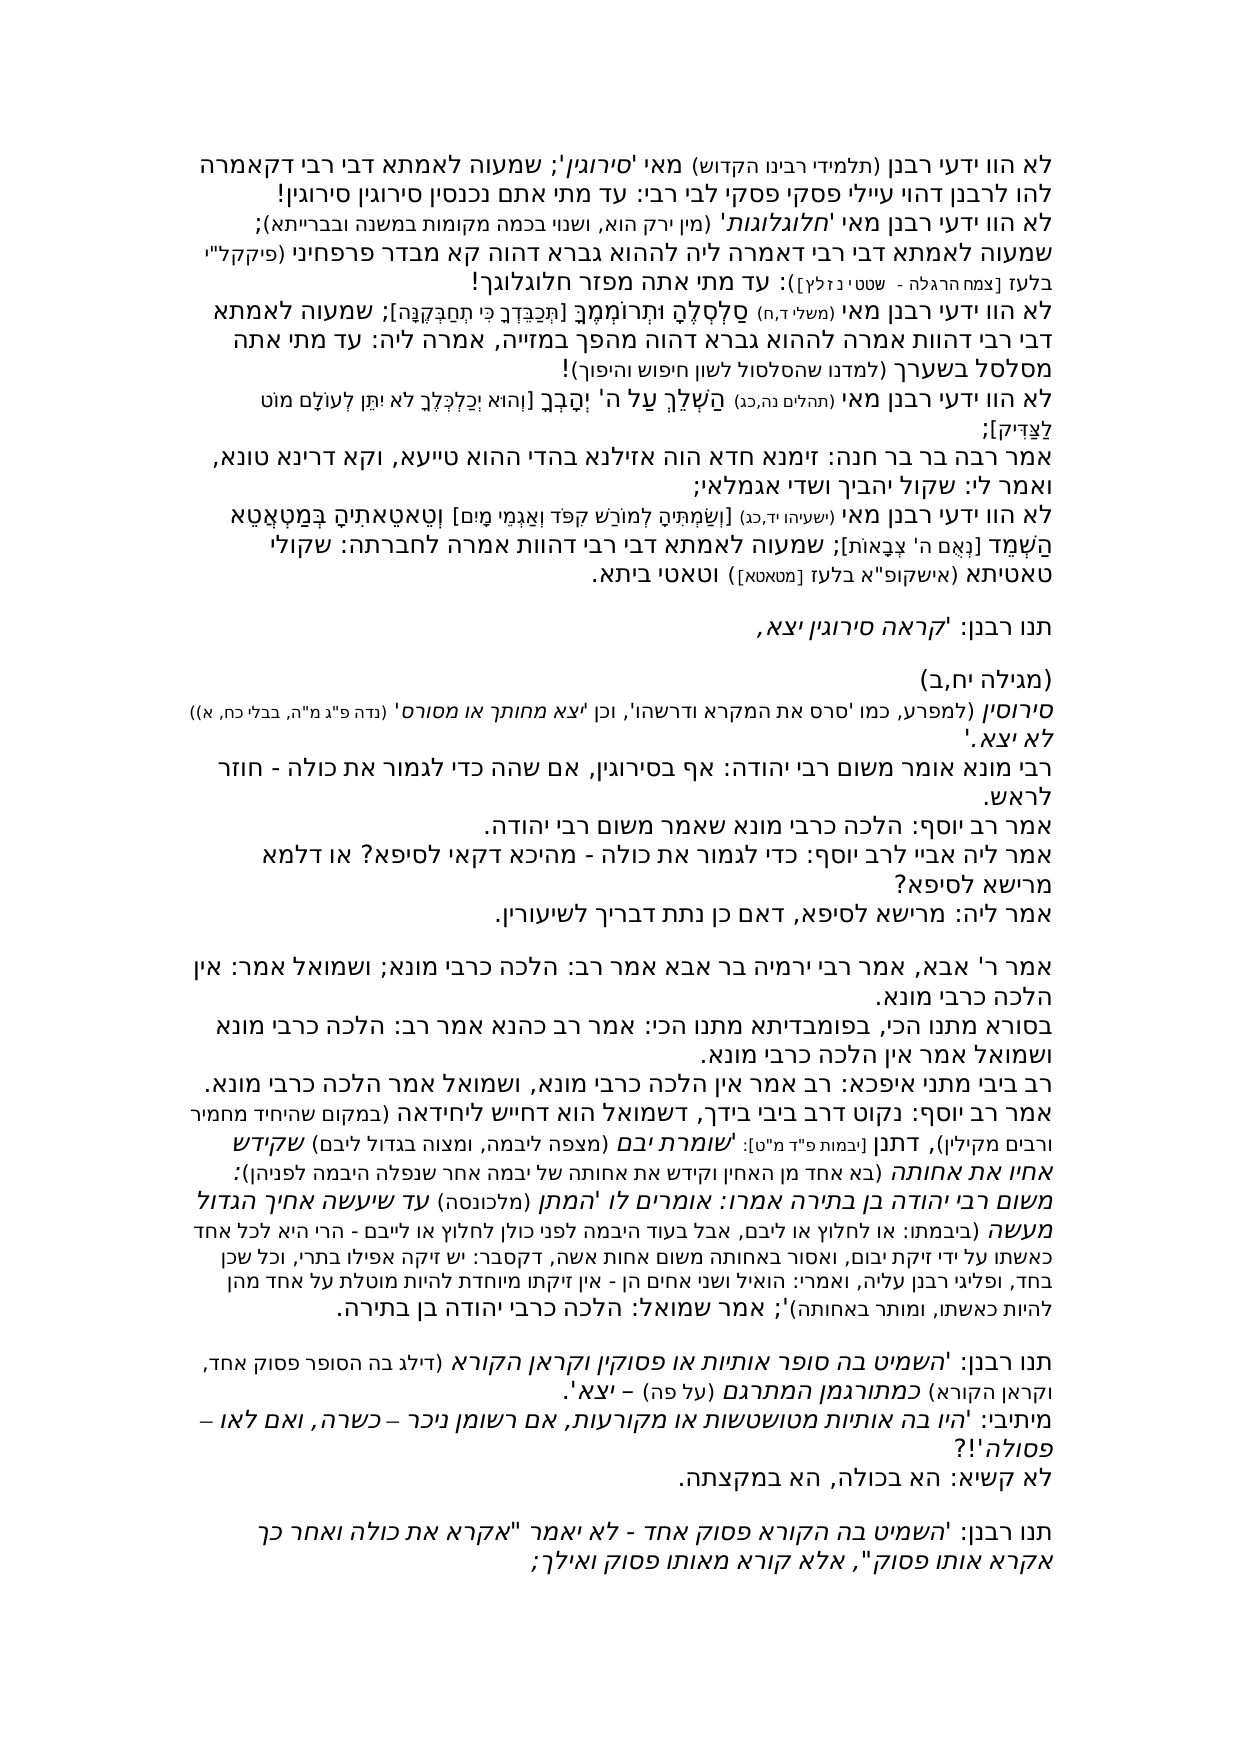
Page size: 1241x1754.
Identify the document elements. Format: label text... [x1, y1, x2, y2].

text לא קשיא: הא בכולה, הא במקצתה. [187, 1464, 1053, 1493]
text רבי מונא אומר משום רבי יהודה: אף בסירוגין, אם שהה כדי לגמור את כולה - חוזר לראש. [187, 753, 1053, 812]
text לא הוו ידעי רבנן מאי (משלי ד,ח) סַלְסְלֶהָ וּתְרוֹמְמֶךָּ [תְּכַבֵּדְךָ כִּי תְחַבְּקֶנָּה]; שמעוה לאמתא דבי רבי דהוות אמרה לההוא גברא דהוה מהפך במזייה, אמרה ליה: עד מתי אתה מסלסל בשערך (למדנו שהסלסול לשון חיפוש והיפוך)! [187, 296, 1053, 384]
text לא הוו ידעי רבנן (תלמידי רבינו הקדוש) מאי 'סירוגין'; שמעוה לאמתא דבי רבי דקאמרה להו לרבנן דהוי עיילי פסקי פסקי לבי רבי: עד מתי אתם נכנסין סירוגין סירוגין! [187, 150, 1053, 208]
text אמר ר' אבא, אמר רבי ירמיה בר אבא אמר רב: הלכה כרבי מונא; ושמואל אמר: אין הלכה כרבי מונא. [187, 952, 1053, 1011]
text לא הוו ידעי רבנן מאי (ישעיהו יד,כג) [וְשַׂמְתִּיהָ לְמוֹרַשׁ קִפֹּד וְאַגְמֵי מָיִם] וְטֵאטֵאתִיהָ בְּמַטְאֲטֵא הַשְׁמֵד [נְאֻם ה' צְבָאוֹת]; שמעוה לאמתא דבי רבי דהוות אמרה לחברתה: שקולי טאטיתא (אישקופ"א בלעז [מטאטא]) וטאטי ביתא. [187, 501, 1053, 588]
text אמר רב יוסף: הלכה כרבי מונא שאמר משום רבי יהודה. [187, 812, 1053, 841]
text לא הוו ידעי רבנן מאי (תהלים נה,כג) הַשְׁלֵךְ עַל ה' יְהָבְךָ [וְהוּא יְכַלְכְּלֶךָ לֹא יִתֵּן לְעוֹלָם מוֹט לַצַּדִּיק]; [187, 384, 1053, 442]
text רב ביבי מתני איפכא: רב אמר אין הלכה כרבי מונא, ושמואל אמר הלכה כרבי מונא. [187, 1069, 1053, 1098]
text אמר רב יוסף: נקוט דרב ביבי בידך, דשמואל הוא דחייש ליחידאה (במקום שהיחיד מחמיר ורבים מקילין), דתנן [יבמות פ"ד מ"ט]: 'שומרת יבם (מצפה ליבמה, ומצוה בגדול ליבם) שקידש אחיו את אחותה (בא אחד מן האחין וקידש את אחותה של יבמה אחר שנפלה היבמה לפניהן): משום רבי יהודה בן בתירה אמרו: אומרים לו 'המתן (מלכונסה) עד שיעשה אחיך הגדול מעשה (ביבמתו: או לחלוץ או ליבם, אבל בעוד היבמה לפני כולן לחלוץ או לייבם - הרי היא לכל אחד כאשתו על ידי זיקת יבום, ואסור באחותה משום אחות אשה, דקסבר: יש זיקה אפילו בתרי, וכל שכן בחד, ופליגי רבנן עליה, ואמרי: הואיל ושני אחים הן - אין זיקתו מיוחדת להיות מוטלת על אחד מהן להיות כאשתו, ומותר באחותה)'; אמר שמואל: הלכה כרבי יהודה בן בתירה. [187, 1098, 1053, 1323]
text אמר ליה: מרישא לסיפא, דאם כן נתת דבריך לשיעורין. [187, 899, 1053, 928]
text לא הוו ידעי רבנן מאי 'חלוגלוגות' (מין ירק הוא, ושנוי בכמה מקומות במשנה ובברייתא); שמעוה לאמתא דבי רבי דאמרה ליה לההוא גברא דהוה קא מבדר פרפחיני (פיקקל"י בלעז [צמח הרגלה - שטטינזלץ]): עד מתי אתה מפזר חלוגלוגך! [187, 208, 1053, 296]
text סירוסין (למפרע, כמו 'סרס את המקרא ודרשהו', וכן 'יצא מחותך או מסורס' (נדה פ"ג מ"ה, בבלי כח, א)) לא יצא.' [187, 695, 1053, 753]
text מיתיבי: 'היו בה אותיות מטושטשות או מקורעות, אם רשומן ניכר – כשרה, ואם לאו – פסולה'!? [187, 1405, 1053, 1464]
text תנו רבנן: 'השמיט בה הקורא פסוק אחד - לא יאמר "אקרא את כולה ואחר כך אקרא אותו פסוק", אלא קורא מאותו פסוק ואילך; [187, 1517, 1053, 1575]
text אמר ליה אביי לרב יוסף: כדי לגמור את כולה - מהיכא דקאי לסיפא? או דלמא מרישא לסיפא? [187, 841, 1053, 899]
text אמר רבה בר בר חנה: זימנא חדא הוה אזילנא בהדי ההוא טייעא, וקא דרינא טונא, ואמר לי: שקול יהביך ושדי אגמלאי; [187, 442, 1053, 501]
text (מגילה יח,ב) [187, 666, 1053, 695]
text תנו רבנן: 'קראה סירוגין יצא, [187, 612, 1053, 642]
text תנו רבנן: 'השמיט בה סופר אותיות או פסוקין וקראן הקורא (דילג בה הסופר פסוק אחד, וקראן הקורא) כמתורגמן המתרגם (על פה) – יצא'. [187, 1347, 1053, 1405]
text בסורא מתנו הכי, בפומבדיתא מתנו הכי: אמר רב כהנא אמר רב: הלכה כרבי מונא ושמואל אמר אין הלכה כרבי מונא. [187, 1011, 1053, 1069]
